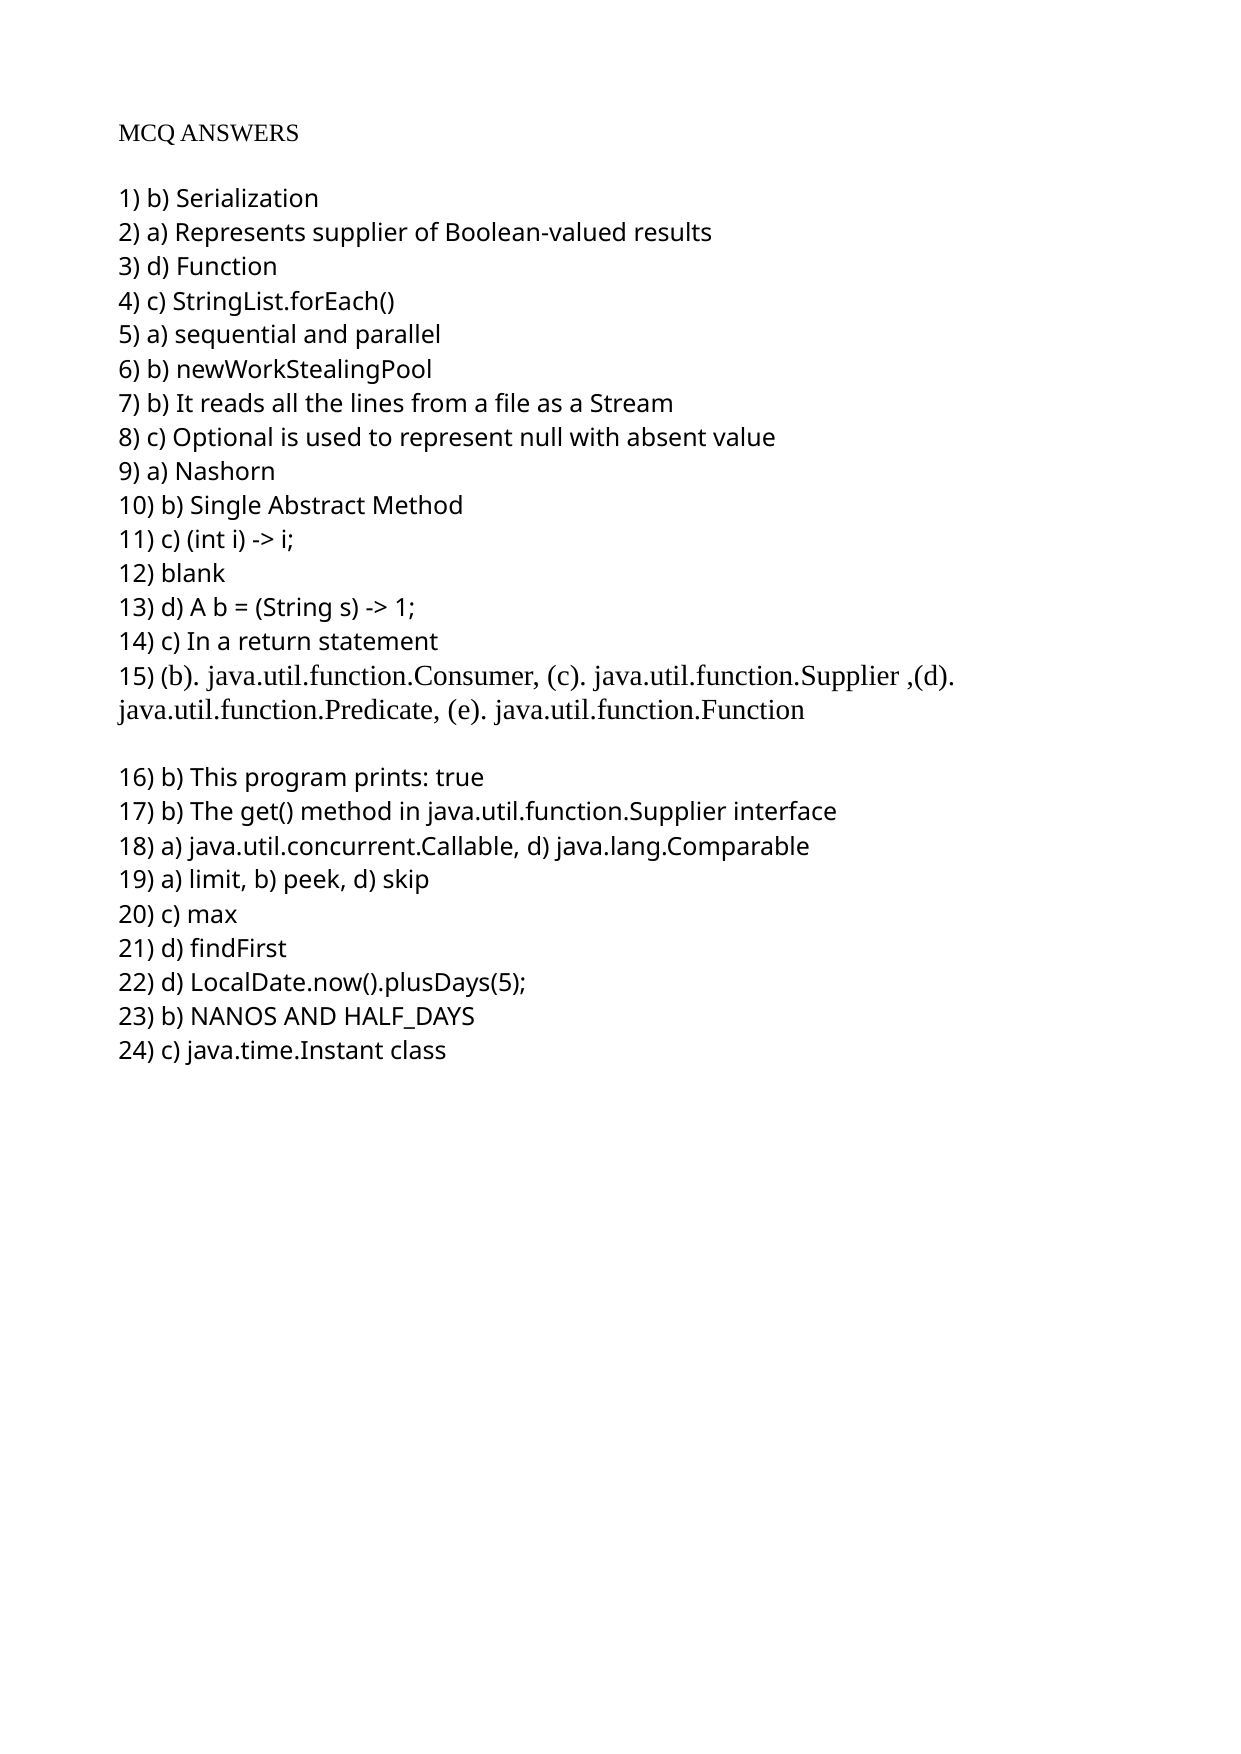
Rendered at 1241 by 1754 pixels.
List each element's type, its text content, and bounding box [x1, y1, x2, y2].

text 6) b) newWorkStealingPool [118, 351, 1122, 385]
text 18) a) java.util.concurrent.Callable, d) java.lang.Comparable [118, 828, 1122, 862]
text 4) c) StringList.forEach() [118, 283, 1122, 317]
text 23) b) NANOS AND HALF_DAYS [118, 998, 1122, 1032]
text 8) c) Optional is used to represent null with absent value [118, 419, 1122, 453]
text 16) b) This program prints: true [118, 760, 1122, 794]
text 12) blank [118, 556, 1122, 590]
text 2) a) Represents supplier of Boolean-valued results [118, 215, 1122, 249]
text 3) d) Function [118, 249, 1122, 283]
text 20) c) max [118, 896, 1122, 930]
text MCQ ANSWERS [118, 118, 1122, 147]
text 17) b) The get() method in java.util.function.Supplier interface [118, 794, 1122, 828]
text 22) d) LocalDate.now().plusDays(5); [118, 964, 1122, 998]
text 9) a) Nashorn [118, 453, 1122, 487]
text 7) b) It reads all the lines from a file as a Stream [118, 385, 1122, 419]
text 1) b) Serialization [118, 181, 1122, 215]
text 14) c) In a return statement [118, 624, 1122, 658]
text 21) d) findFirst [118, 930, 1122, 964]
text 13) d) A b = (String s) -> 1; [118, 590, 1122, 624]
text 15) (b). java.util.function.Consumer, (c). java.util.function.Supplier ,(d). java.util.function.Predicate, (e). java.util.function.Function [118, 658, 1122, 726]
text 11) c) (int i) -> i; [118, 522, 1122, 556]
text 19) a) limit, b) peek, d) skip [118, 862, 1122, 896]
text 24) c) java.time.Instant class [118, 1032, 1122, 1067]
text 5) a) sequential and parallel [118, 317, 1122, 351]
text 10) b) Single Abstract Method [118, 487, 1122, 522]
